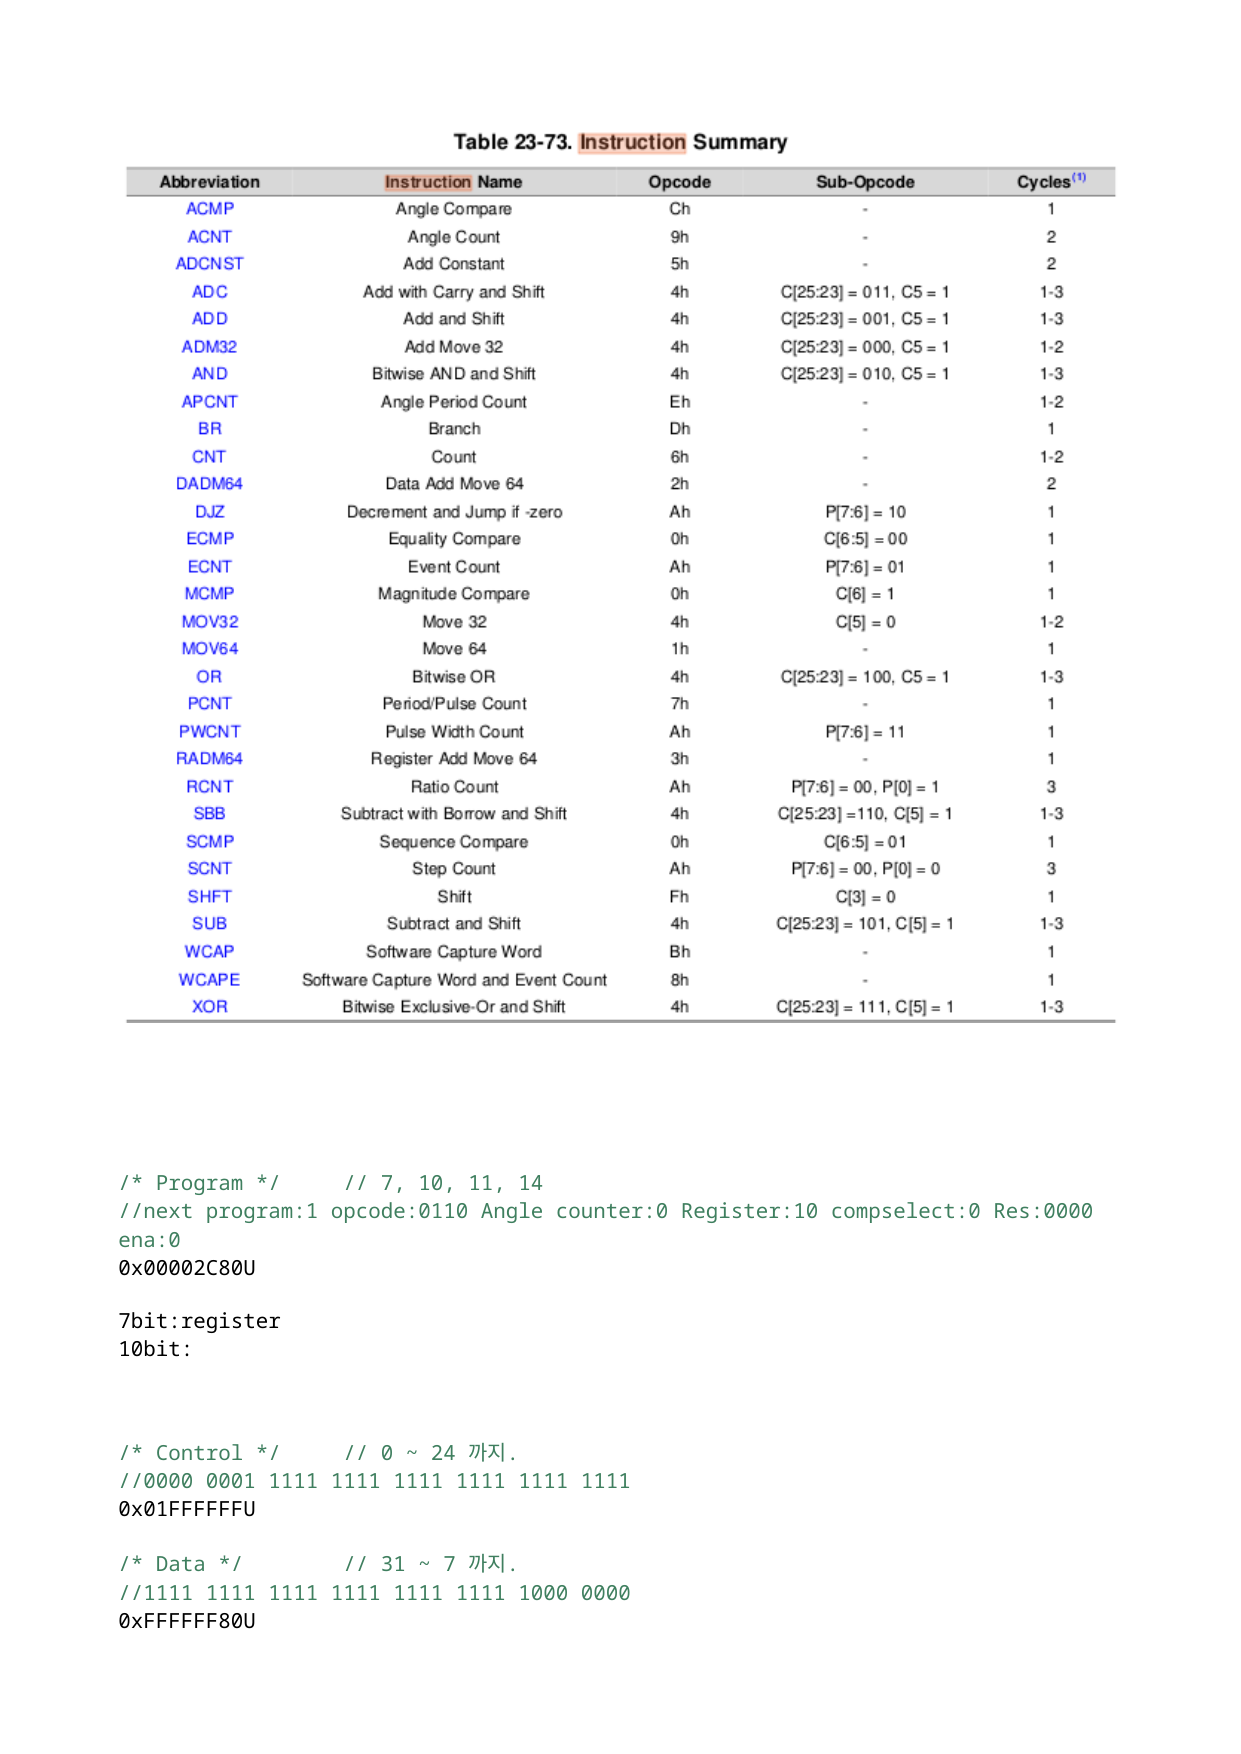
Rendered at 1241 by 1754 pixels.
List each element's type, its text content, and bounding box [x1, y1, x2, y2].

text 0x01FFFFFFU [118, 1494, 1122, 1523]
text /* Program */ // 7, 10, 11, 14 [118, 1168, 1122, 1197]
text /* Control */ // 0 ~ 24 까지. [118, 1436, 1122, 1466]
text //0000 0001 1111 1111 1111 1111 1111 1111 [118, 1466, 1122, 1494]
text //next program:1 opcode:0110 Angle counter:0 Register:10 compselect:0 Res:0000 ena:0 [118, 1197, 1122, 1253]
text 7bit:register [118, 1306, 1122, 1334]
text 0x00002C80U [118, 1253, 1122, 1282]
text 0xFFFFFF80U [118, 1606, 1122, 1634]
text /* Data */ // 31 ~ 7 까지. [118, 1547, 1122, 1578]
text 10bit: [118, 1334, 1122, 1363]
text //1111 1111 1111 1111 1111 1111 1000 0000 [118, 1578, 1122, 1606]
picture [118, 118, 1123, 1023]
